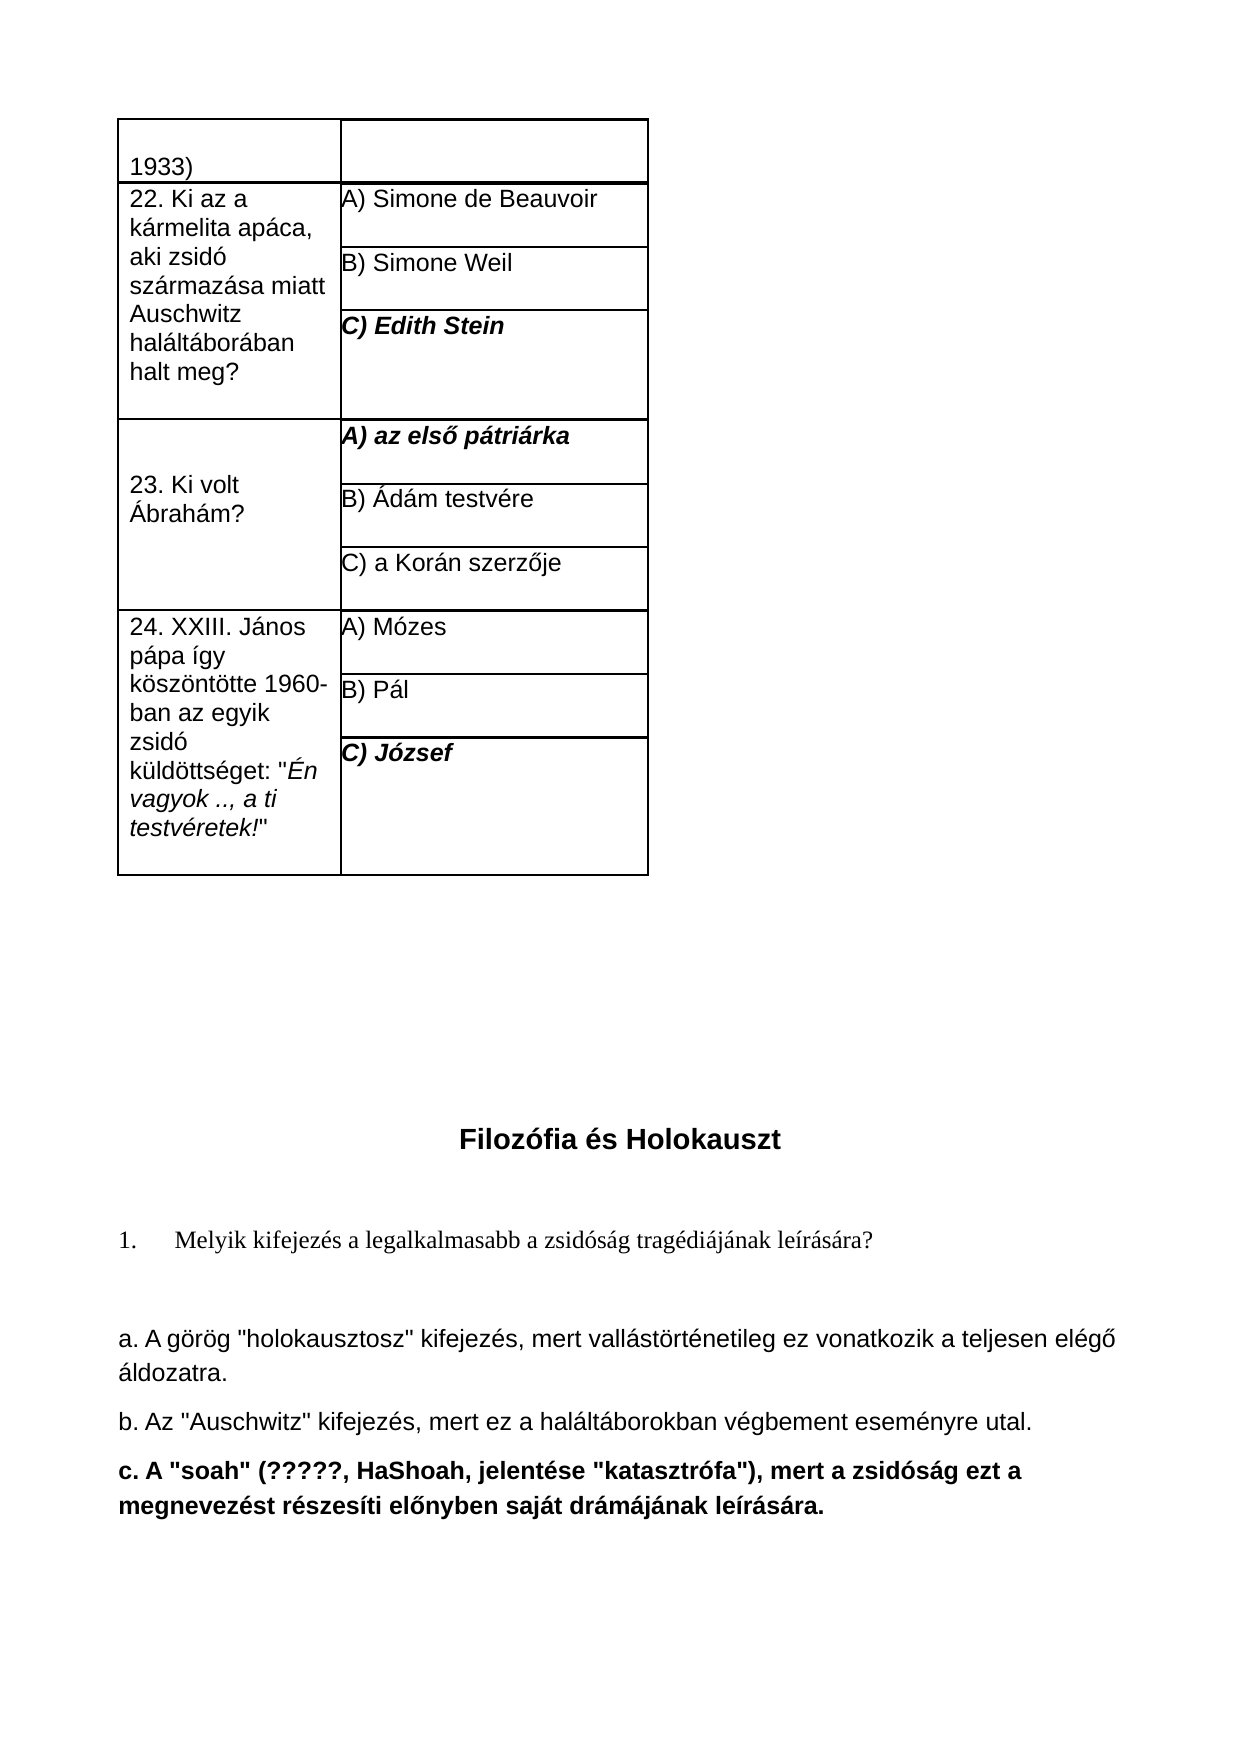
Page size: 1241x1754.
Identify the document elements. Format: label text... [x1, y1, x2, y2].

table_cell B) Ádám testvére [342, 485, 647, 546]
table_cell C) a Korán szerzője [342, 548, 647, 609]
table_cell A) az első pátriárka [342, 421, 647, 482]
table_cell 1933) [119, 120, 340, 181]
text a. A görög "holokausztosz" kifejezés, mert vallástörténetileg ez vonatkozik a teljesen elégő áldozatra. [118, 1324, 1122, 1387]
table_cell B) Simone Weil [342, 248, 647, 309]
table_cell A) Mózes [342, 612, 647, 673]
table_cell A) Simone de Beauvoir [342, 185, 647, 246]
table_cell 24. XXIII. János pápa így köszöntötte 1960-ban az egyik zsidó küldöttséget: "Én vagyok .., a ti testvéretek!" [119, 611, 340, 874]
table_cell 22. Ki az a kármelita apáca, aki zsidó származása miatt Auschwitz haláltáborában halt meg? [119, 184, 340, 418]
text 1. Melyik kifejezés a legalkalmasabb a zsidóság tragédiájának leírására? [118, 1226, 1122, 1254]
table_cell C) Edith Stein [342, 311, 647, 418]
table_cell C) József [342, 739, 647, 874]
table_cell [342, 121, 647, 181]
text Filozófia és Holokauszt [118, 1122, 1122, 1155]
text c. A "soah" (?????, HaShoah, jelentése "katasztrófa"), mert a zsidóság ezt a megnevezést részesíti előnyben saját drámájának leírására. [118, 1456, 1122, 1519]
table_cell B) Pál [342, 675, 647, 736]
table_cell 23. Ki volt Ábrahám? [119, 420, 340, 609]
text b. Az "Auschwitz" kifejezés, mert ez a haláltáborokban végbement eseményre utal. [118, 1407, 1122, 1436]
